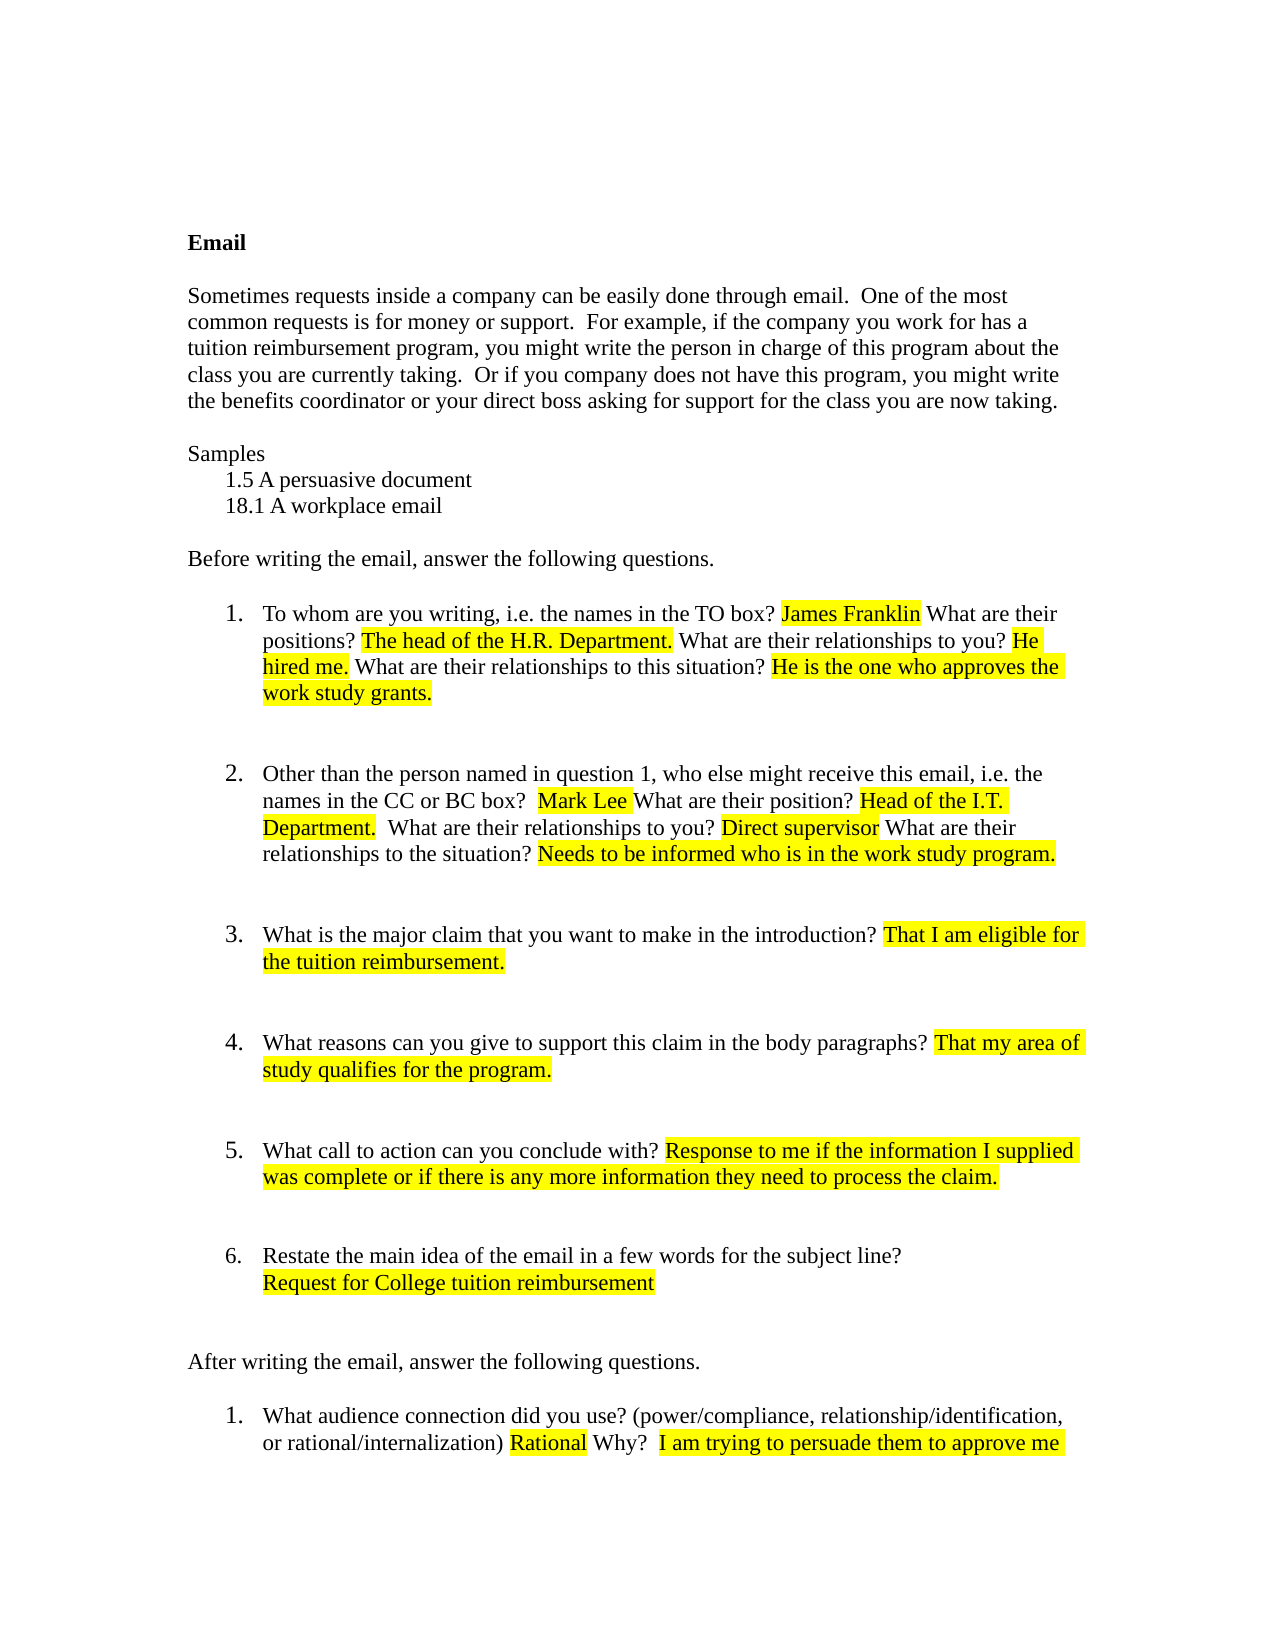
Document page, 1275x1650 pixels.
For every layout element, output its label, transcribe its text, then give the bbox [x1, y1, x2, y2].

list What is the major claim that you want to make in the introduction? That I am eligible for the tuition reimbursement. [225, 919, 1087, 974]
text Samples [187, 440, 1087, 466]
text Email [187, 229, 1087, 255]
list What reasons can you give to support this claim in the body paragraphs? That my area of study qualifies for the program. [225, 1027, 1087, 1082]
text 18.1 A workplace email [187, 493, 1087, 519]
list Other than the person named in question 1, who else might receive this email, i.e. the names in the CC or BC box? Mark Lee What are their position? Head of the I.T. Department. What are their relationships to you? Direct supervisor What are their relationships to the situation? Needs to be informed who is in the work study program. [225, 758, 1087, 866]
list To whom are you writing, i.e. the names in the TO box? James Franklin What are their positions? The head of the H.R. Department. What are their relationships to you? He hired me. What are their relationships to this situation? He is the one who approves the work study grants. [225, 598, 1087, 706]
text Request for College tuition reimbursement [262, 1269, 1087, 1295]
text Before writing the email, answer the following questions. [187, 545, 1087, 572]
list What audience connection did you use? (power/compliance, relationship/identification, or rational/internalization) Rational Why? I am trying to persuade them to approve me [225, 1401, 1087, 1456]
list What call to action can you conclude with? Response to me if the information I supplied was complete or if there is any more information they need to process the claim. [225, 1135, 1087, 1190]
text 1.5 A persuasive document [187, 466, 1087, 493]
text Sometimes requests inside a company can be easily done through email. One of the most common requests is for money or support. For example, if the company you work for has a tuition reimbursement program, you might write the person in charge of this program about the class you are currently taking. Or if you company does not have this program, you might write the benefits coordinator or your direct boss asking for support for the class you are now taking. [187, 282, 1087, 413]
list Restate the main idea of the email in a few words for the subject line? [225, 1242, 1087, 1269]
text After writing the email, answer the following questions. [187, 1348, 1087, 1374]
